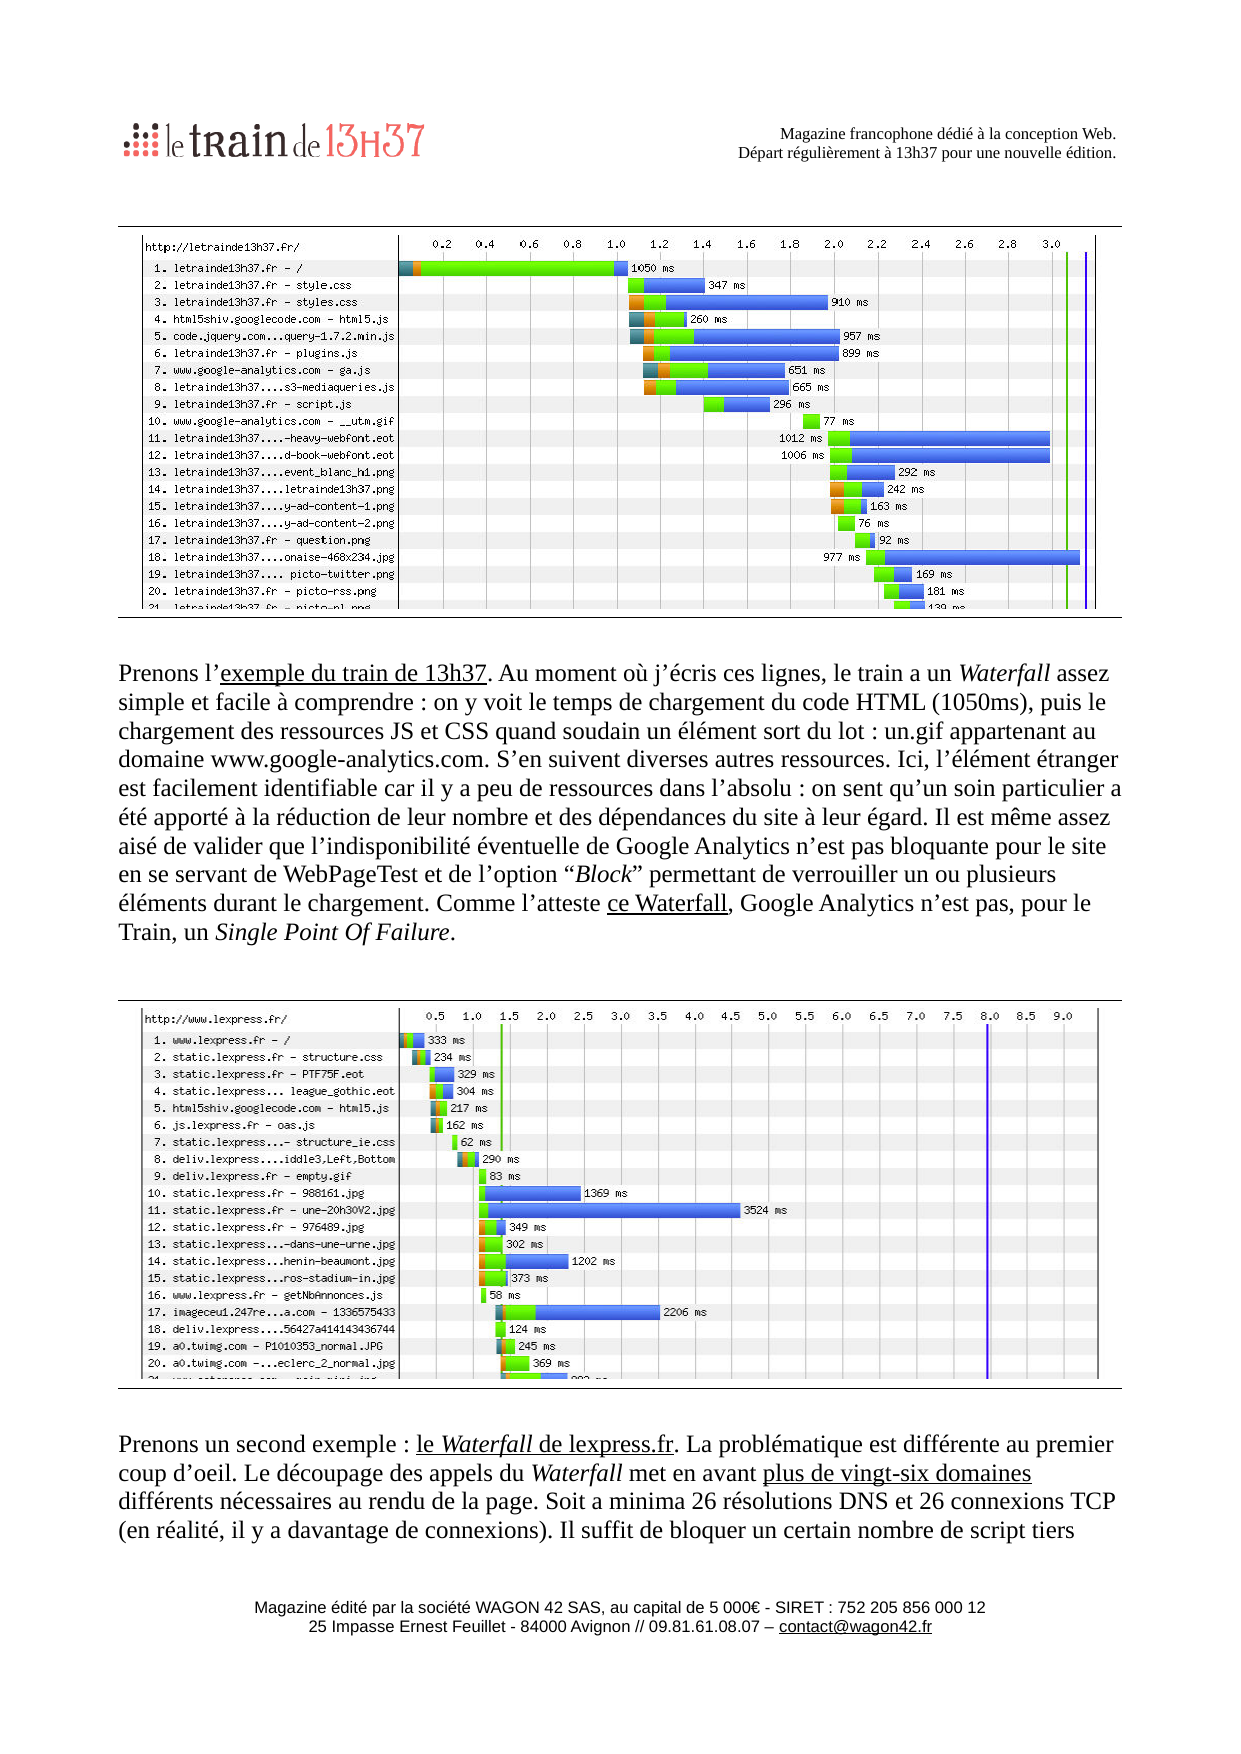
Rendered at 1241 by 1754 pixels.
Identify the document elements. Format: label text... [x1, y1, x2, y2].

text Prenons un second exemple : le Waterfall de lexpress.fr. La problématique est différente au premier coup d’oeil. Le découpage des appels du Waterfall met en avant plus de vingt-six domaines différents nécessaires au rendu de la page. Soit a minima 26 résolutions DNS et 26 connexions TCP (en réalité, il y a davantage de connexions). Il suffit de bloquer un certain nombre de script tiers [118, 1429, 1122, 1544]
text Prenons l’exemple du train de 13h37. Au moment où j’écris ces lignes, le train a un Waterfall assez simple et facile à comprendre : on y voit le temps de chargement du code HTML (1050ms), puis le chargement des ressources JS et CSS quand soudain un élément sort du lot : un.gif appartenant au domaine www.google-analytics.com. S’en suivent diverses autres ressources. Ici, l’élément étranger est facilement identifiable car il y a peu de ressources dans l’absolu : on sent qu’un soin particulier a été apporté à la réduction de leur nombre et des dépendances du site à leur égard. Il est même assez aisé de valider que l’indisponibilité éventuelle de Google Analytics n’est pas bloquante pour le site en se servant de WebPageTest et de l’option “Block” permettant de verrouiller un ou plusieurs éléments durant le chargement. Comme l’atteste ce Waterfall, Google Analytics n’est pas, pour le Train, un Single Point Of Failure. [118, 658, 1122, 946]
picture [127, 235, 1114, 609]
picture [123, 123, 425, 157]
picture [127, 1008, 1114, 1379]
